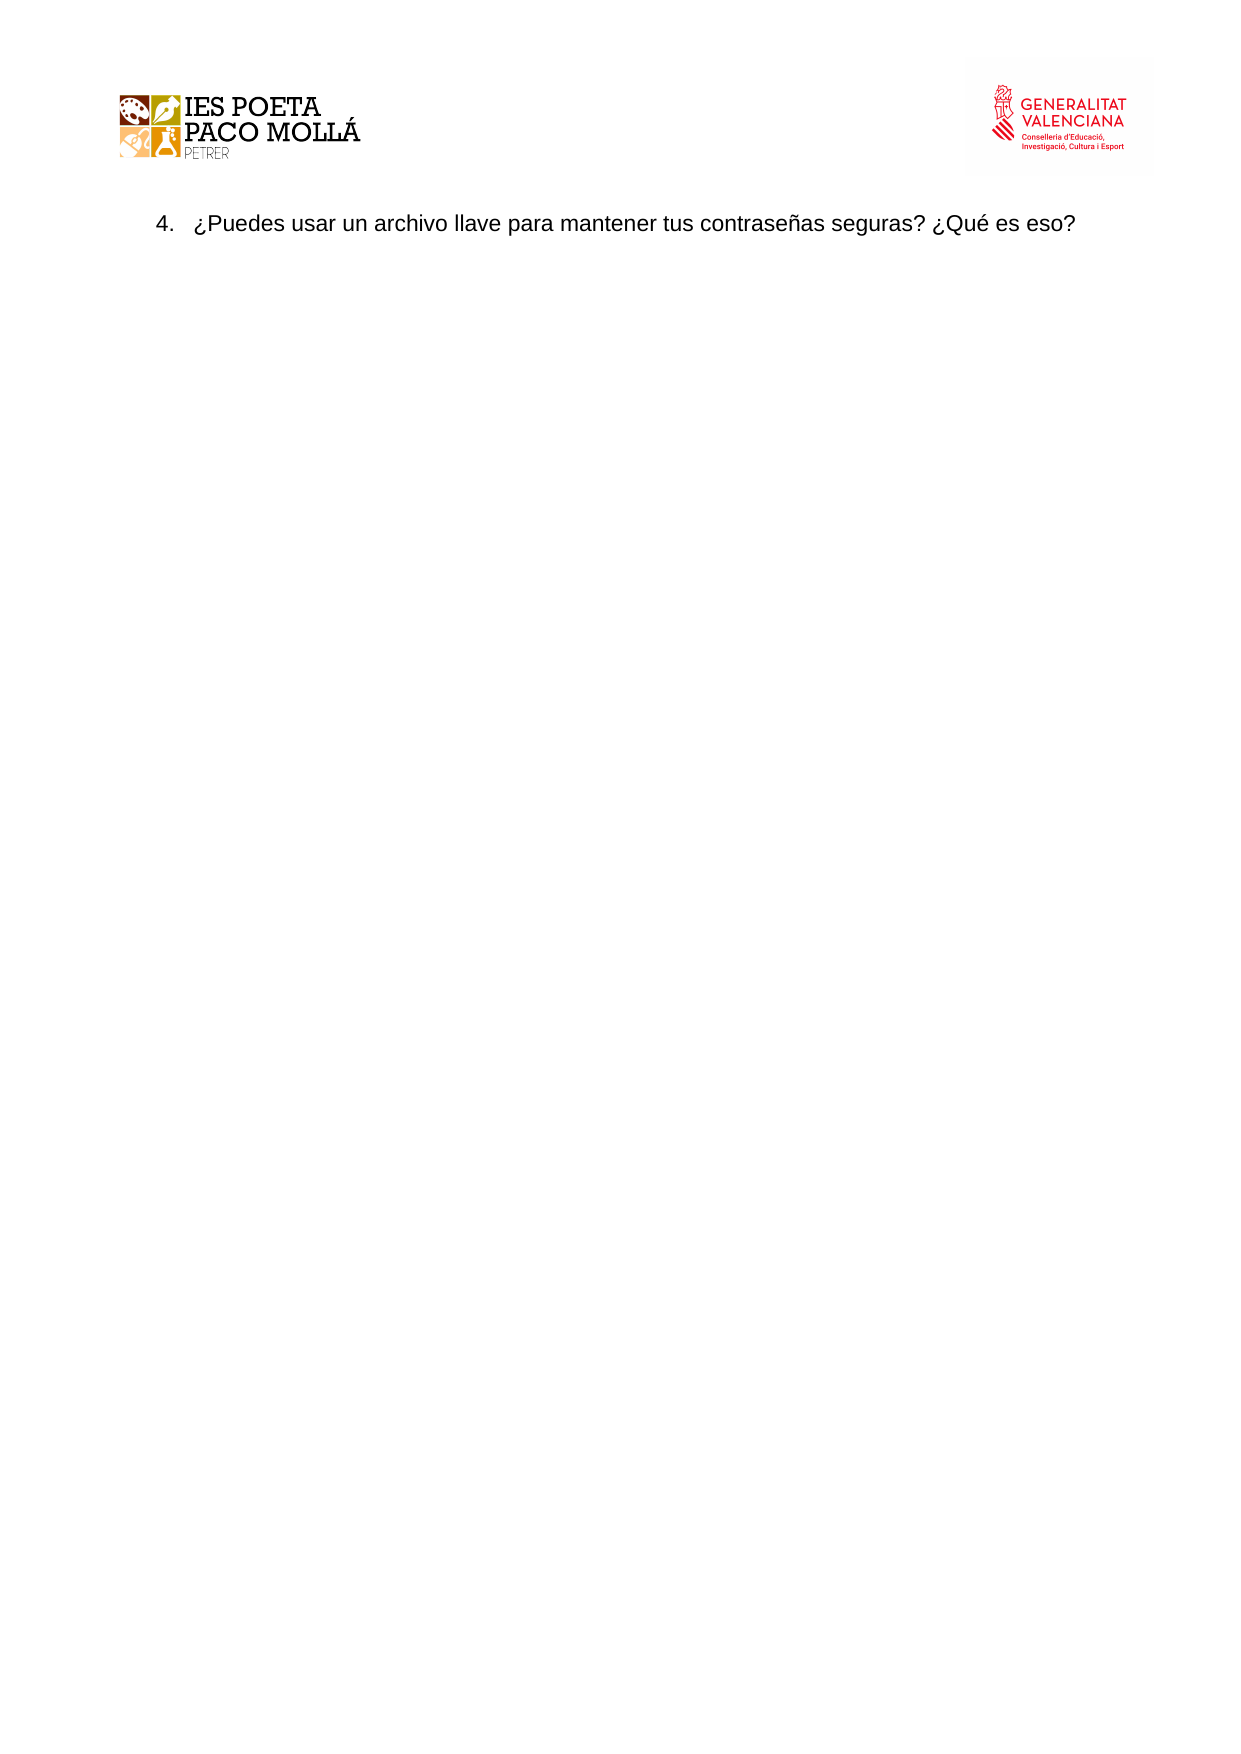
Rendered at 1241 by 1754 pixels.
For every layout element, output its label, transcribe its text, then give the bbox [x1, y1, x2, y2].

list ¿Puedes usar un archivo llave para mantener tus contraseñas seguras? ¿Qué es eso? [156, 210, 1122, 237]
picture [118, 95, 364, 160]
picture [964, 57, 1154, 176]
